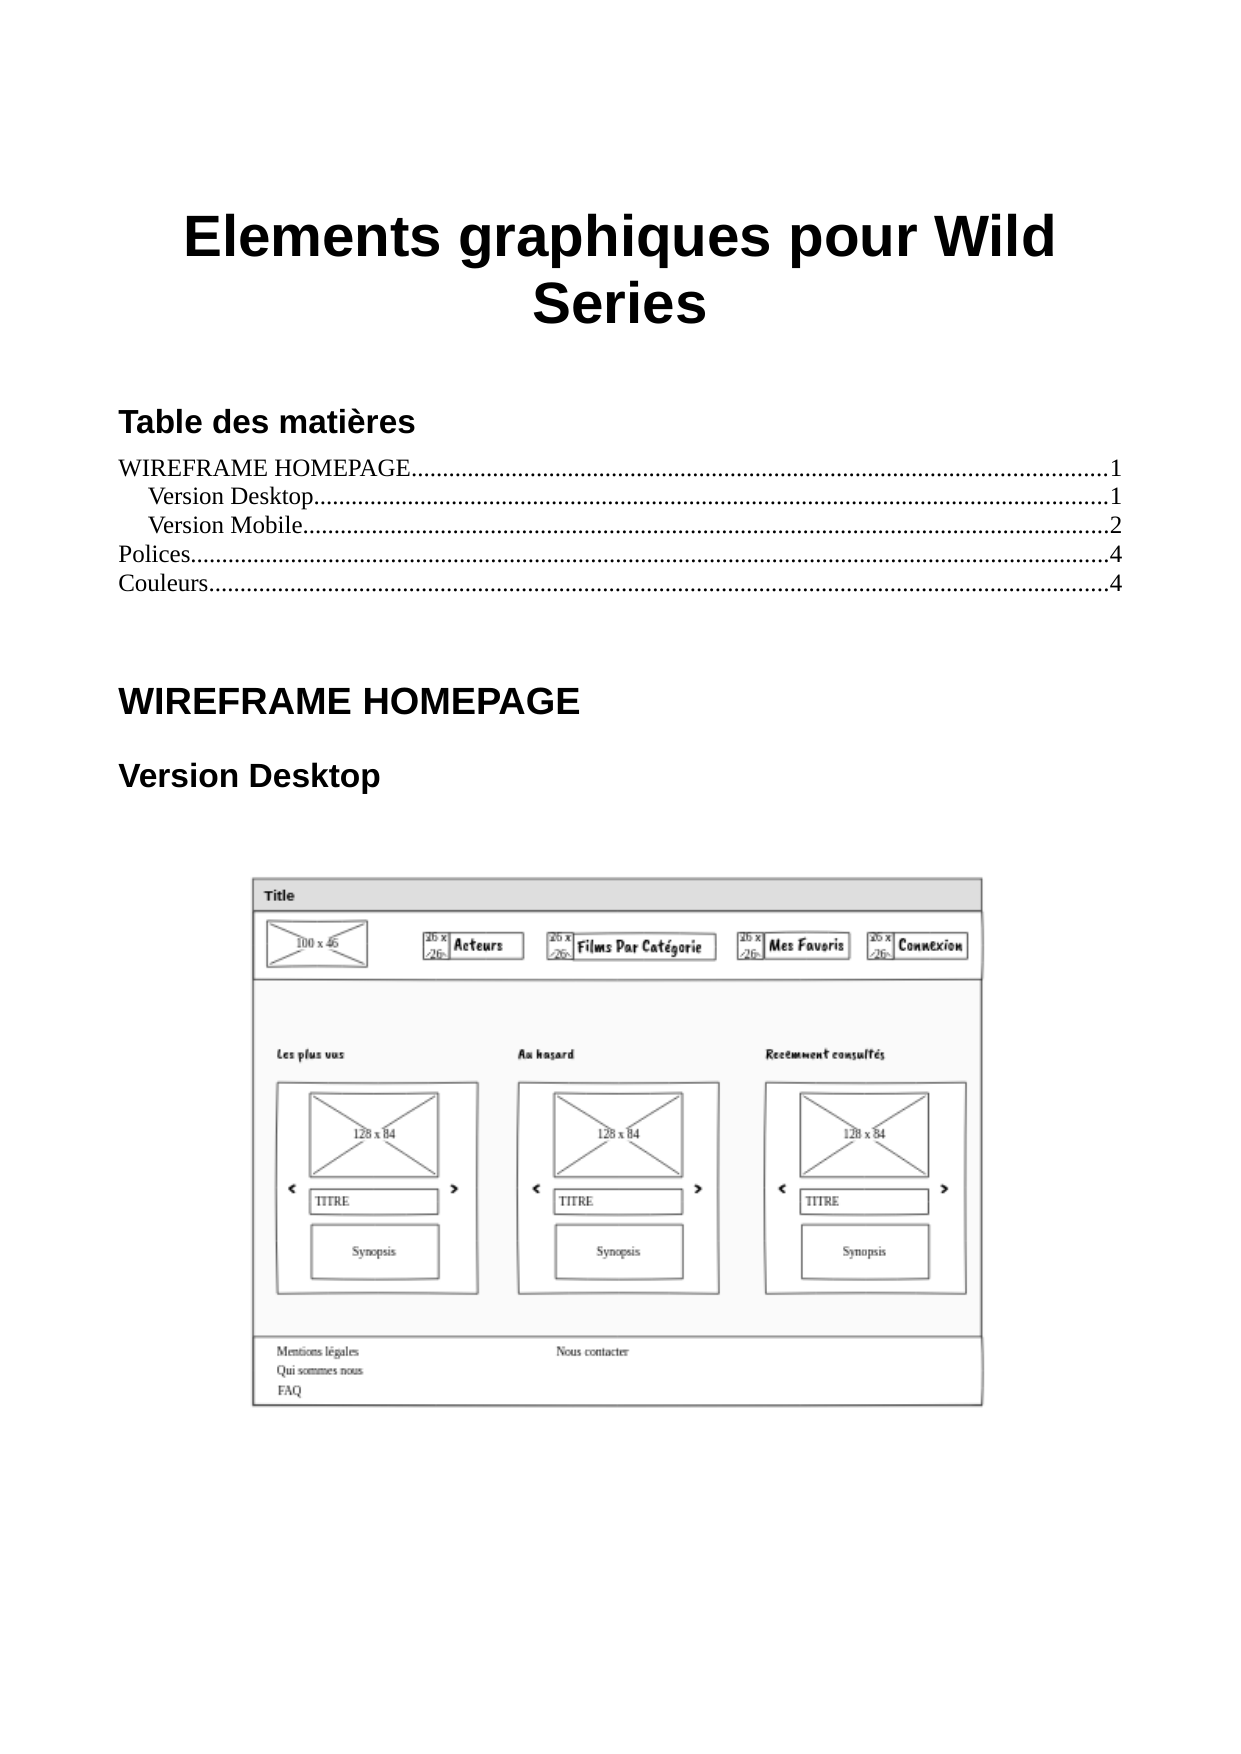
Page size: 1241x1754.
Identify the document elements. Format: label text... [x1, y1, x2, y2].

subtitle Table des matières [118, 402, 1122, 440]
text WIREFRAME HOMEPAGE 1 [118, 453, 1122, 481]
subtitle Version Desktop [118, 756, 1122, 794]
text Version Mobile 2 [148, 510, 1122, 539]
text Polices 4 [118, 539, 1122, 568]
subtitle WIREFRAME HOMEPAGE [118, 679, 1122, 723]
picture [226, 854, 1014, 1439]
text Version Desktop 1 [148, 481, 1122, 510]
text Couleurs 4 [118, 568, 1122, 596]
title Elements graphiques pour Wild Series [118, 201, 1122, 336]
